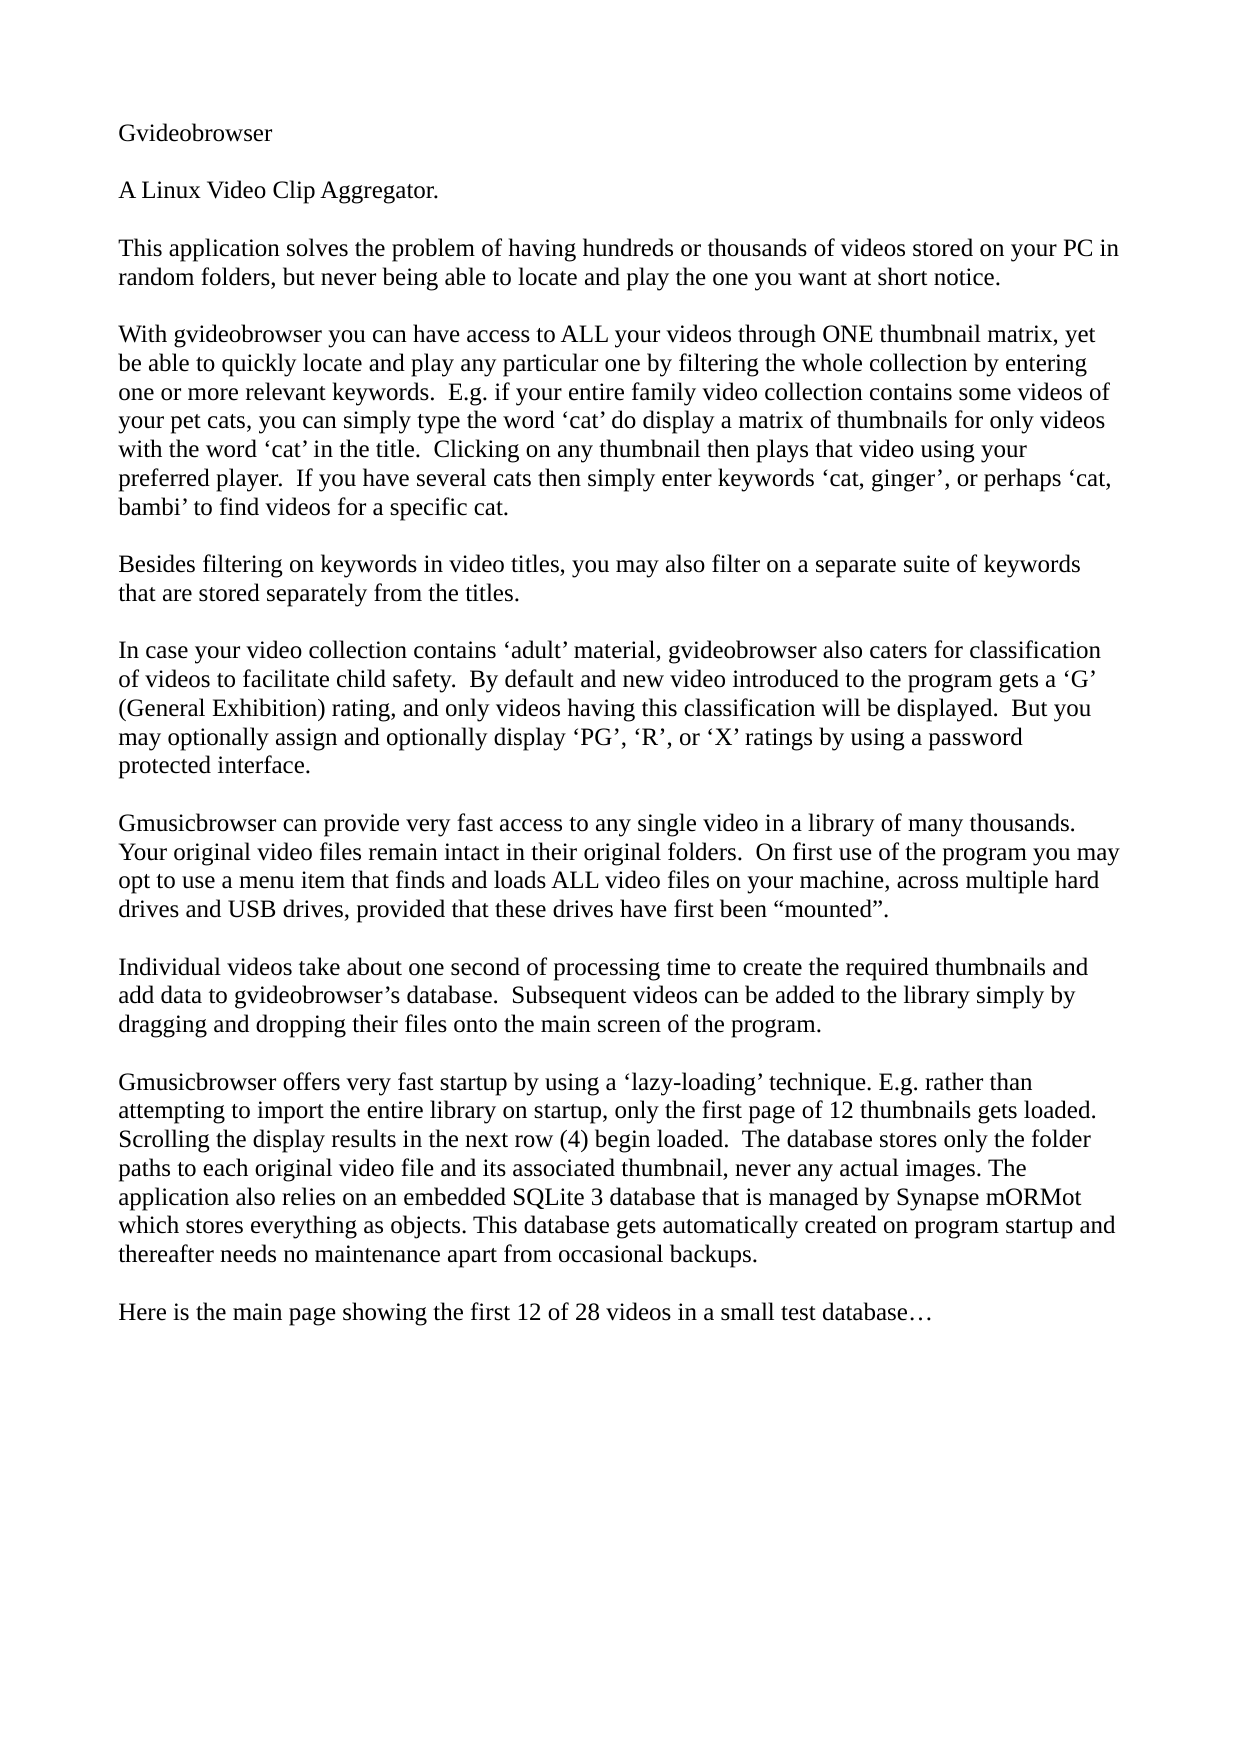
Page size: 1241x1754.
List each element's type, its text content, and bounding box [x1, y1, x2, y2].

text With gvideobrowser you can have access to ALL your videos through ONE thumbnail matrix, yet be able to quickly locate and play any particular one by filtering the whole collection by entering one or more relevant keywords. E.g. if your entire family video collection contains some videos of your pet cats, you can simply type the word ‘cat’ do display a matrix of thumbnails for only videos with the word ‘cat’ in the title. Clicking on any thumbnail then plays that video using your preferred player. If you have several cats then simply enter keywords ‘cat, ginger’, or perhaps ‘cat, bambi’ to find videos for a specific cat. [118, 319, 1122, 521]
text This application solves the problem of having hundreds or thousands of videos stored on your PC in random folders, but never being able to locate and play the one you want at short notice. [118, 233, 1122, 291]
text Gvideobrowser [118, 118, 1122, 147]
text Gmusicbrowser can provide very fast access to any single video in a library of many thousands. Your original video files remain intact in their original folders. On first use of the program you may opt to use a menu item that finds and loads ALL video files on your machine, across multiple hard drives and USB drives, provided that these drives have first been “mounted”. [118, 808, 1122, 923]
text Individual videos take about one second of processing time to create the required thumbnails and add data to gvideobrowser’s database. Subsequent videos can be added to the library simply by dragging and dropping their files onto the main screen of the program. [118, 952, 1122, 1038]
text Here is the main page showing the first 12 of 28 videos in a small test database… [118, 1297, 1122, 1326]
text In case your video collection contains ‘adult’ material, gvideobrowser also caters for classification of videos to facilitate child safety. By default and new video introduced to the program gets a ‘G’ (General Exhibition) rating, and only videos having this classification will be displayed. But you may optionally assign and optionally display ‘PG’, ‘R’, or ‘X’ ratings by using a password protected interface. [118, 636, 1122, 779]
text Gmusicbrowser offers very fast startup by using a ‘lazy-loading’ technique. E.g. rather than attempting to import the entire library on startup, only the first page of 12 thumbnails gets loaded. Scrolling the display results in the next row (4) begin loaded. The database stores only the folder paths to each original video file and its associated thumbnail, never any actual images. The application also relies on an embedded SQLite 3 database that is managed by Synapse mORMot which stores everything as objects. This database gets automatically created on program startup and thereafter needs no maintenance apart from occasional backups. [118, 1067, 1122, 1268]
text Besides filtering on keywords in video titles, you may also filter on a separate suite of keywords that are stored separately from the titles. [118, 549, 1122, 607]
text A Linux Video Clip Aggregator. [118, 176, 1122, 204]
